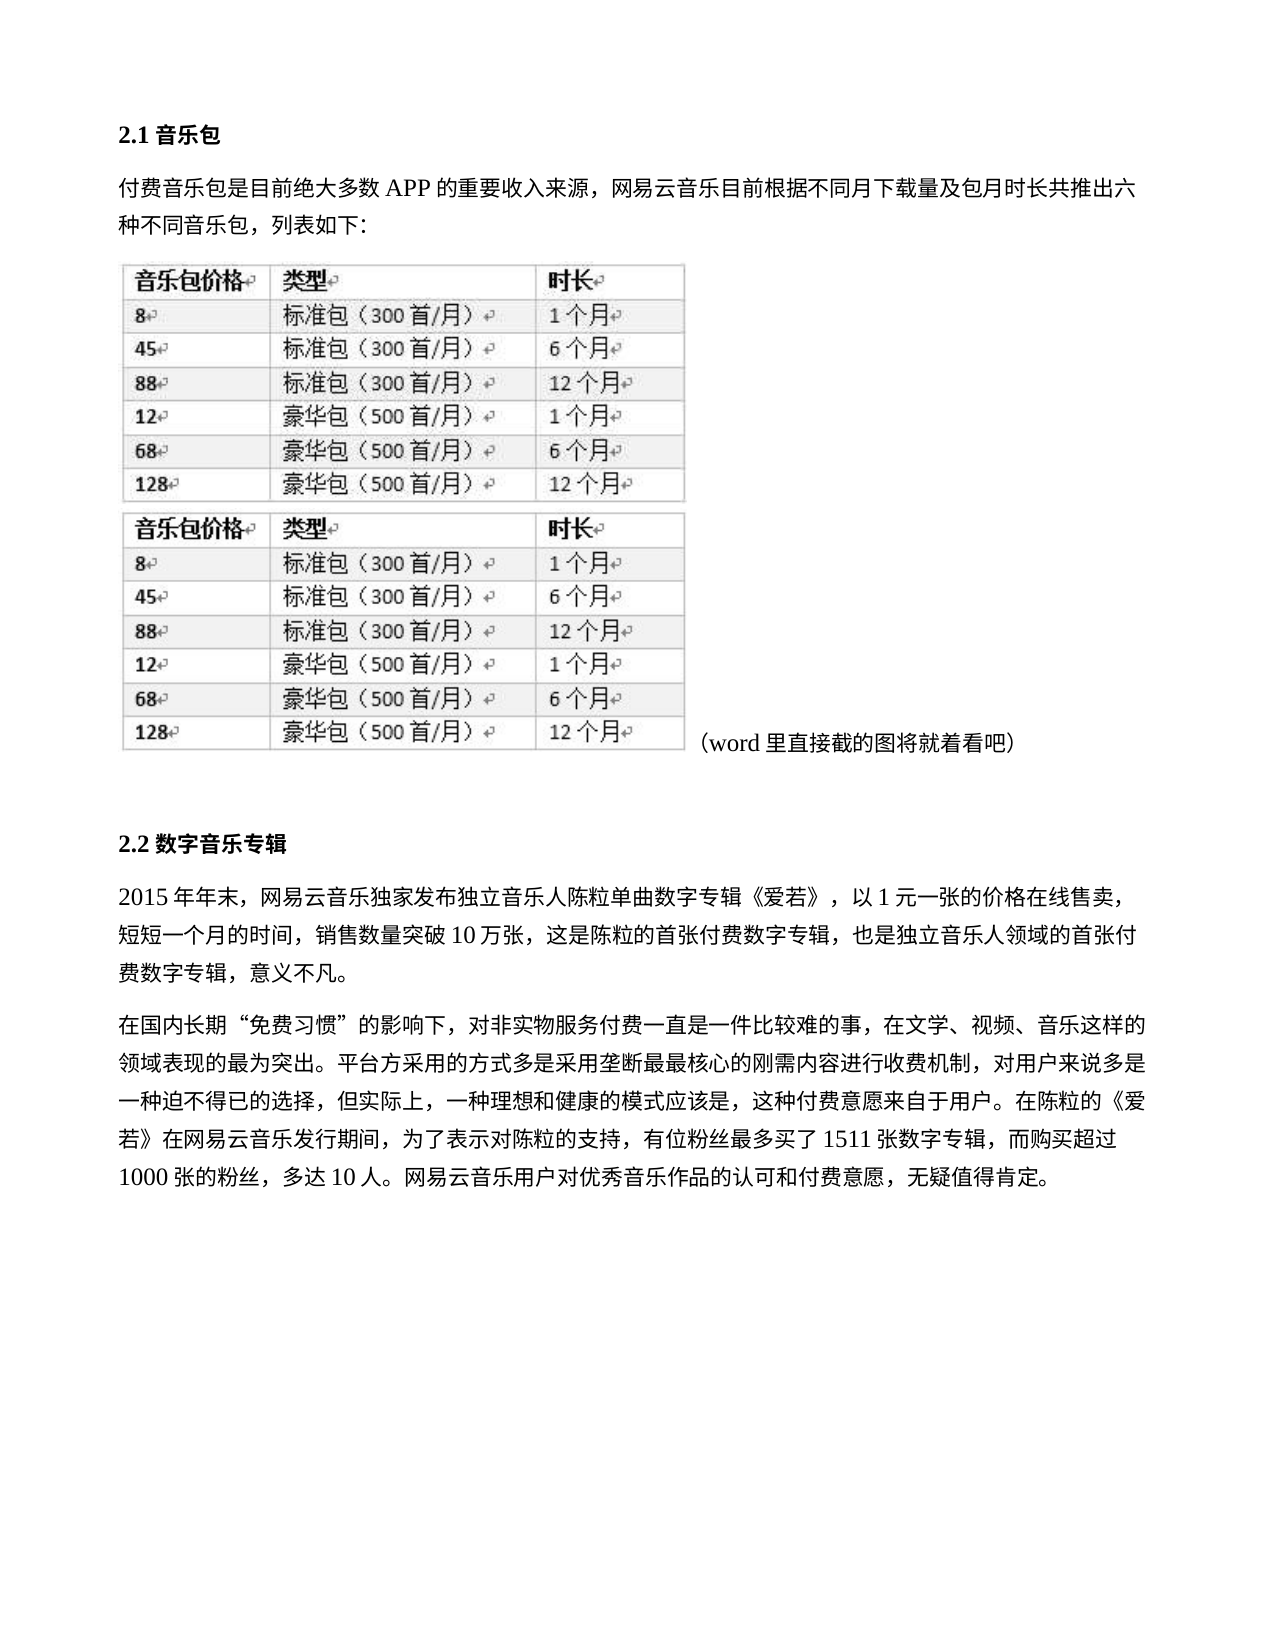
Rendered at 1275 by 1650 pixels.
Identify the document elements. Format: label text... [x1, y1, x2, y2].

text 2.1 音乐包 [118, 118, 1157, 150]
text 付费音乐包是目前绝大多数APP的重要收入来源，网易云音乐目前根据不同月下载量及包月时长共推出六种不同音乐包，列表如下： [118, 171, 1157, 240]
text 2.2 数字音乐专辑 [118, 827, 1157, 859]
picture [118, 261, 687, 504]
text 在国内长期“免费习惯”的影响下，对非实物服务付费一直是一件比较难的事，在文学、视频、音乐这样的领域表现的最为突出。平台方采用的方式多是采用垄断最最核心的刚需内容进行收费机制，对用户来说多是一种迫不得已的选择，但实际上，一种理想和健康的模式应该是，这种付费意愿来自于用户。在陈粒的《爱若》在网易云音乐发行期间，为了表示对陈粒的支持，有位粉丝最多买了1511张数字专辑，而购买超过1000张的粉丝，多达10人。网易云音乐用户对优秀音乐作品的认可和付费意愿，无疑值得肯定。 [118, 1008, 1157, 1191]
text 2015年年末，网易云音乐独家发布独立音乐人陈粒单曲数字专辑《爱若》，以1元一张的价格在线售卖，短短一个月的时间，销售数量突破10万张，这是陈粒的首张付费数字专辑，也是独立音乐人领域的首张付费数字专辑，意义不凡。 [118, 880, 1157, 987]
picture [118, 508, 687, 752]
text （word里直接截的图将就着看吧） [118, 261, 1157, 757]
